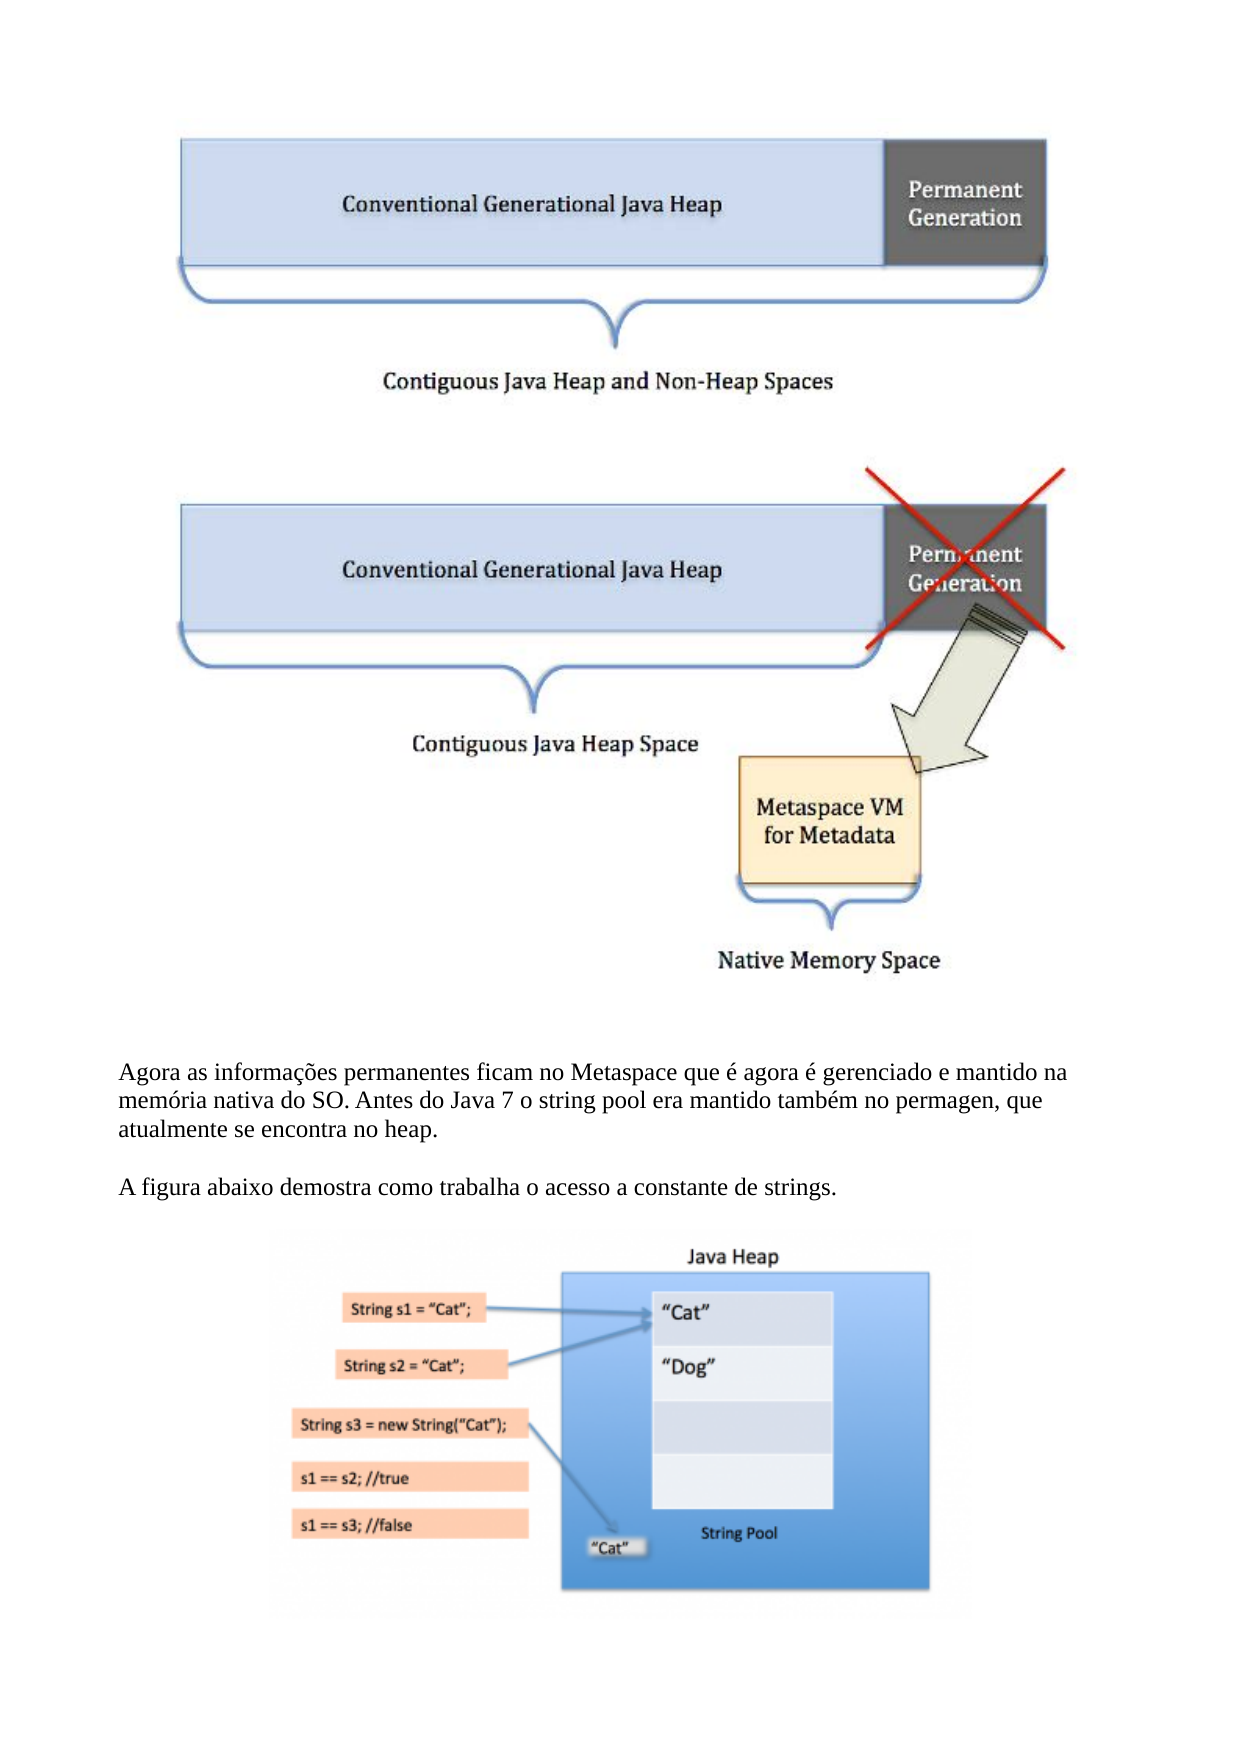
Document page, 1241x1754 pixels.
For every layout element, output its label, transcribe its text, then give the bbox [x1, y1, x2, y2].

picture [151, 118, 1089, 1000]
text Agora as informações permanentes ficam no Metaspace que é agora é gerenciado e mantido na memória nativa do SO. Antes do Java 7 o string pool era mantido também no permagen, que atualmente se encontra no heap. [118, 1057, 1122, 1143]
picture [268, 1229, 972, 1619]
text A figura abaixo demostra como trabalha o acesso a constante de strings. [118, 1172, 1122, 1201]
